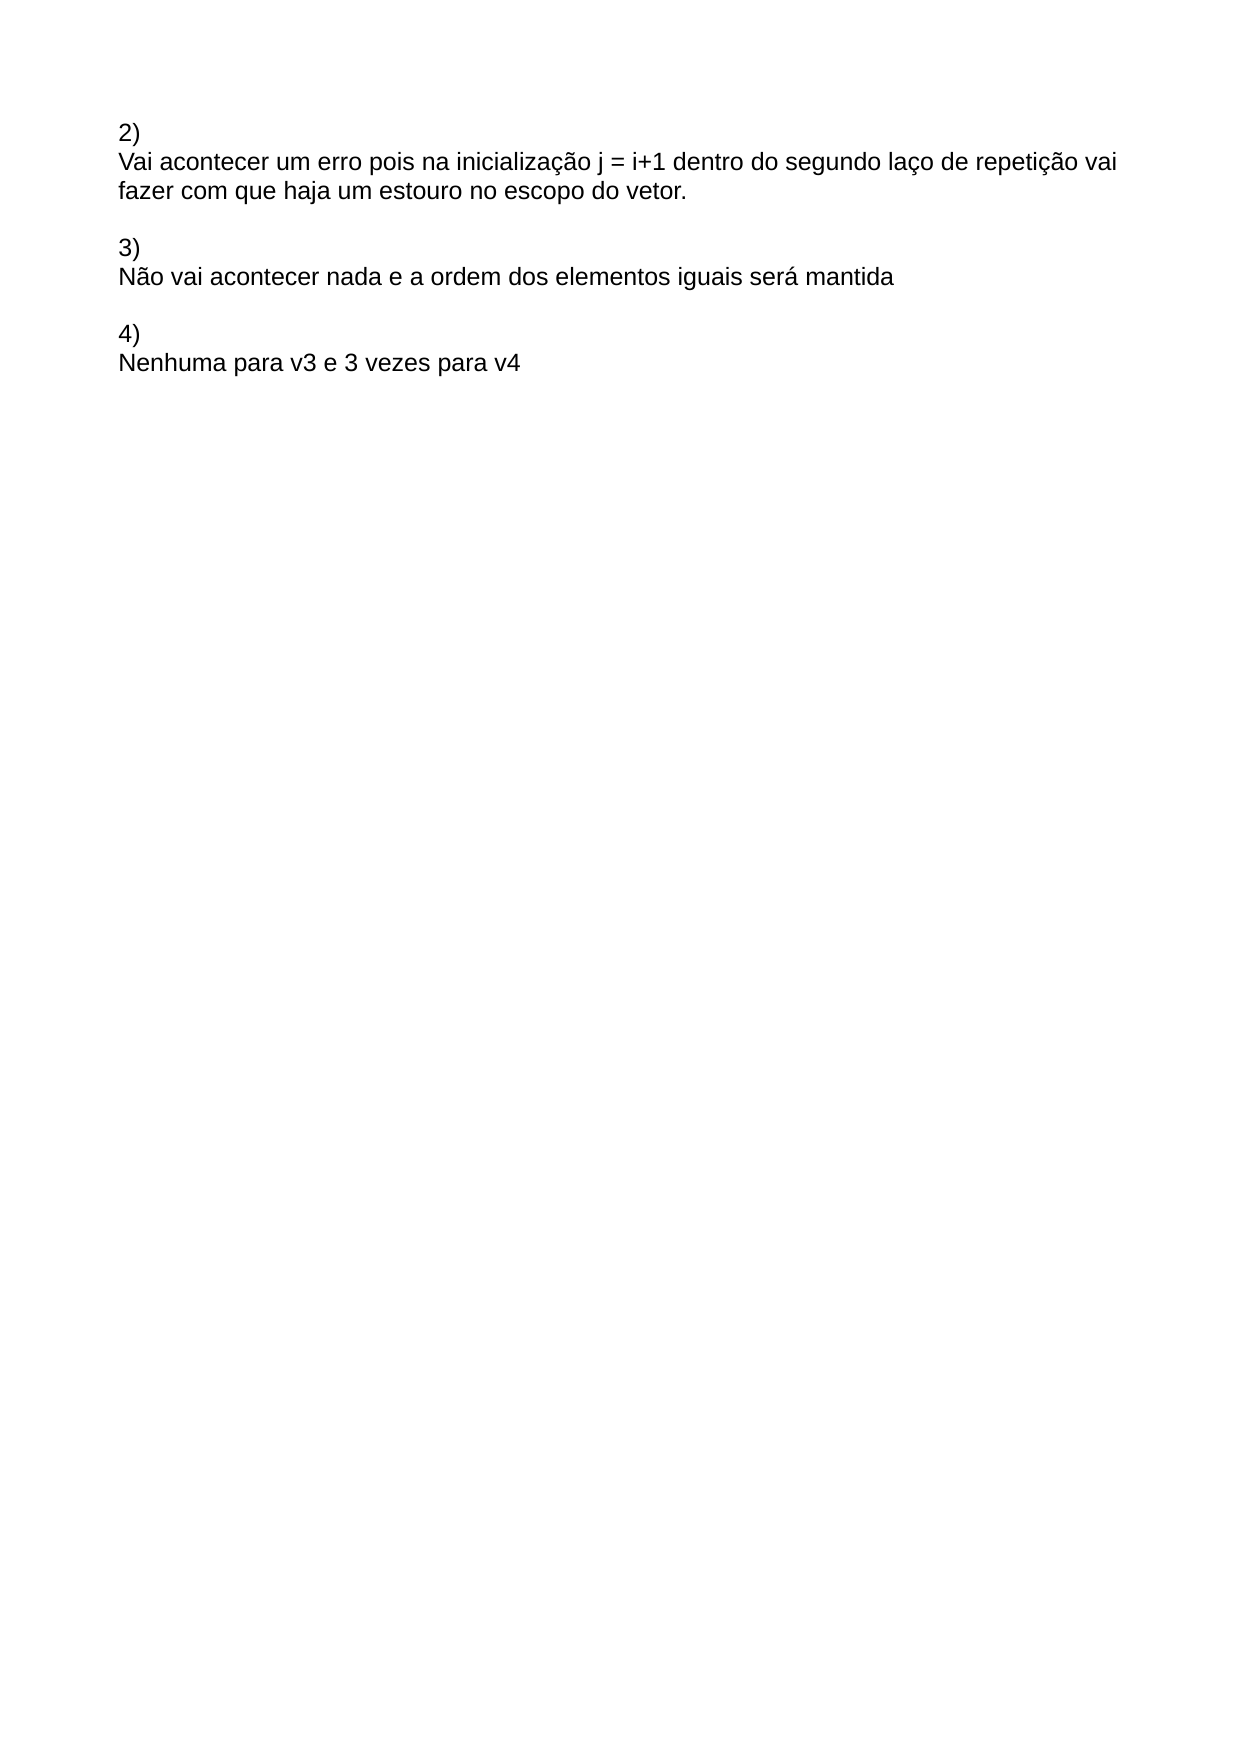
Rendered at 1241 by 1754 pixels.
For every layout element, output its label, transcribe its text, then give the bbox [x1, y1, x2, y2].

text 4) [118, 319, 1122, 348]
text Nenhuma para v3 e 3 vezes para v4 [118, 348, 1122, 377]
text Não vai acontecer nada e a ordem dos elementos iguais será mantida [118, 262, 1122, 291]
text 3) [118, 233, 1122, 262]
text Vai acontecer um erro pois na inicialização j = i+1 dentro do segundo laço de repetição vai fazer com que haja um estouro no escopo do vetor. [118, 147, 1122, 204]
text 2) [118, 118, 1122, 147]
